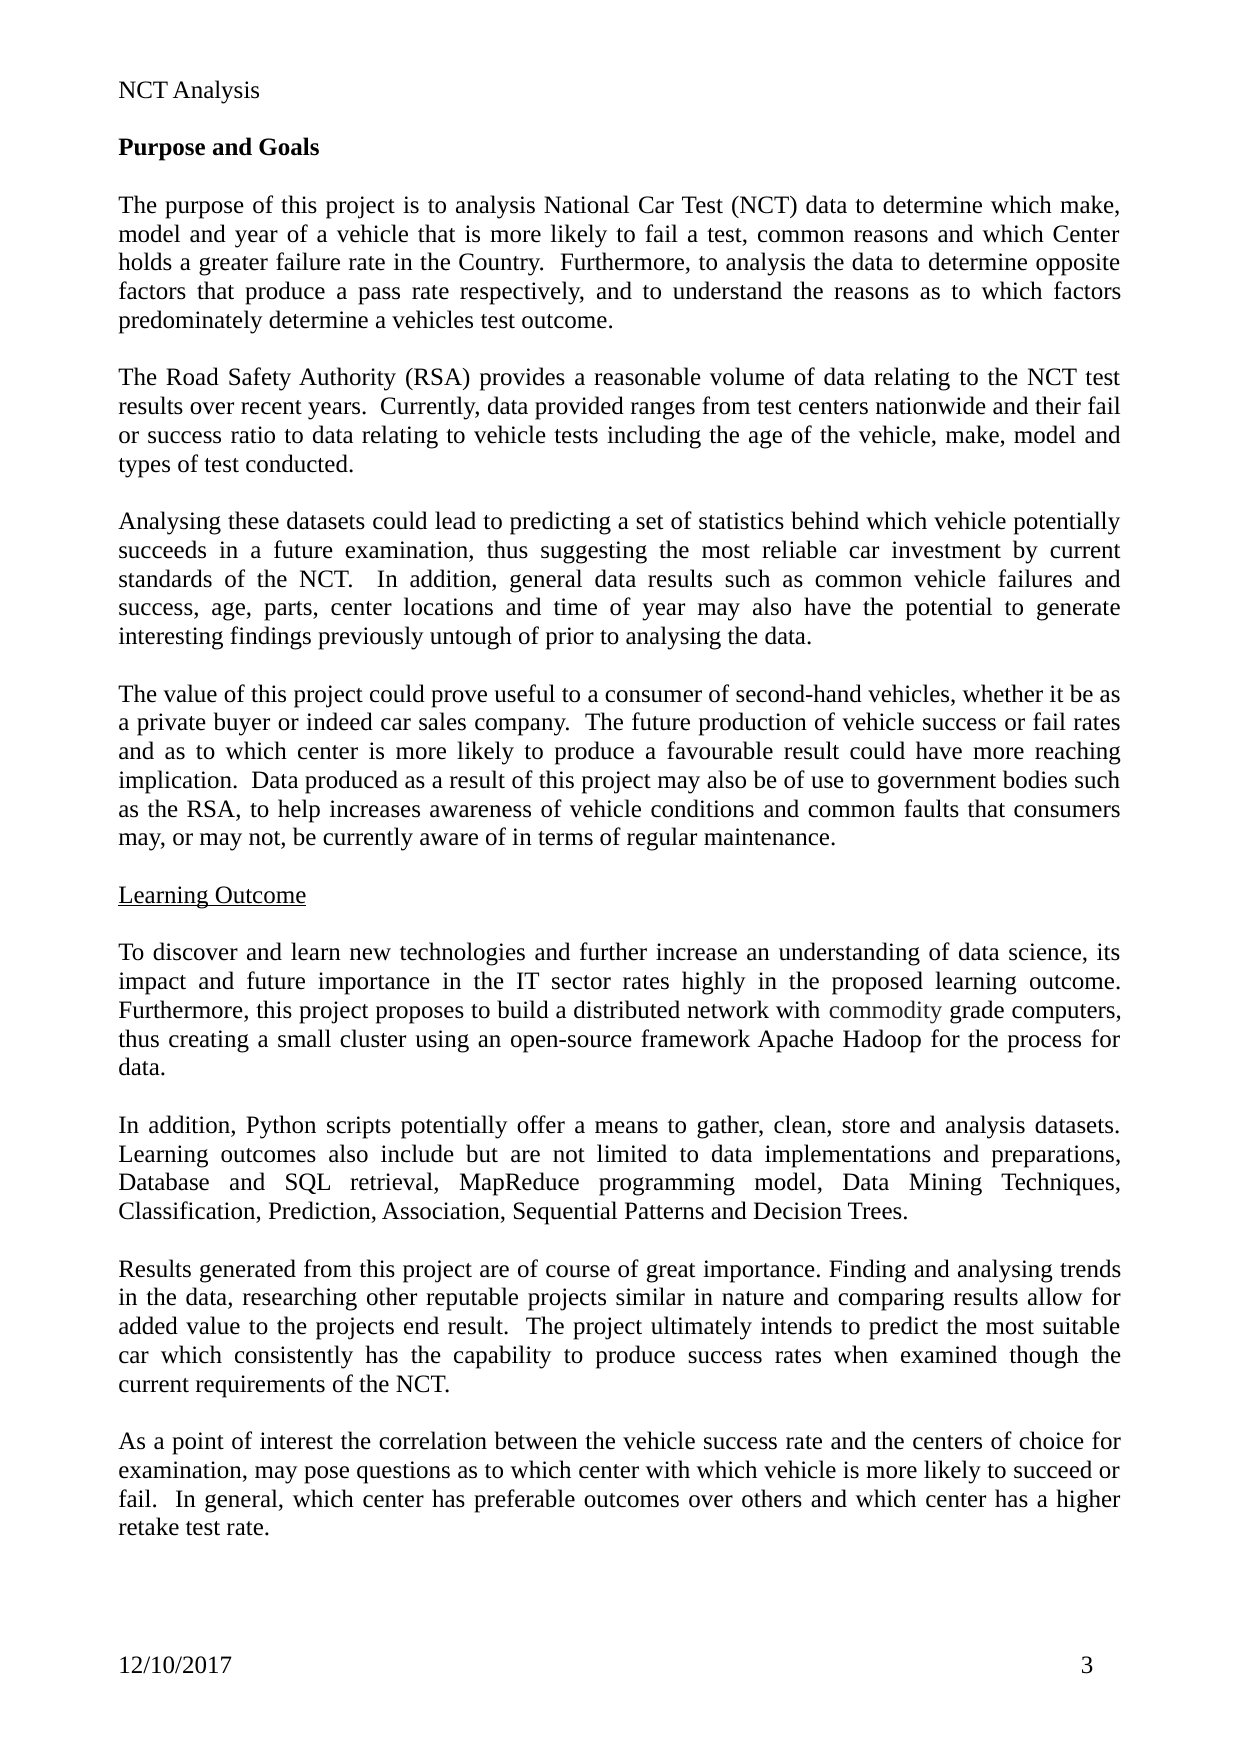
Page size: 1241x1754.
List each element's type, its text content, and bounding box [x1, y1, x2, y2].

text To discover and learn new technologies and further increase an understanding of data science, its impact and future importance in the IT sector rates highly in the proposed learning outcome. Furthermore, this project proposes to build a distributed network with commodity grade computers, thus creating a small cluster using an open-source framework Apache Hadoop for the process for data. [118, 937, 1122, 1081]
text Results generated from this project are of course of great importance. Finding and analysing trends in the data, researching other reputable projects similar in nature and comparing results allow for added value to the projects end result. The project ultimately intends to predict the most suitable car which consistently has the capability to produce success rates when examined though the current requirements of the NCT. [118, 1254, 1122, 1397]
text As a point of interest the correlation between the vehicle success rate and the centers of choice for examination, may pose questions as to which center with which vehicle is more likely to succeed or fail. In general, which center has preferable outcomes over others and which center has a higher retake test rate. [118, 1426, 1122, 1541]
text Learning Outcome [118, 880, 1122, 909]
text In addition, Python scripts potentially offer a means to gather, clean, store and analysis datasets. Learning outcomes also include but are not limited to data implementations and preparations, Database and SQL retrieval, MapReduce programming model, Data Mining Techniques, Classification, Prediction, Association, Sequential Patterns and Decision Trees. [118, 1110, 1122, 1225]
text Analysing these datasets could lead to predicting a set of statistics behind which vehicle potentially succeeds in a future examination, thus suggesting the most reliable car investment by current standards of the NCT. In addition, general data results such as common vehicle failures and success, age, parts, center locations and time of year may also have the potential to generate interesting findings previously untough of prior to analysing the data. [118, 506, 1122, 650]
text Purpose and Goals [118, 132, 1122, 161]
text The purpose of this project is to analysis National Car Test (NCT) data to determine which make, model and year of a vehicle that is more likely to fail a test, common reasons and which Center holds a greater failure rate in the Country. Furthermore, to analysis the data to determine opposite factors that produce a pass rate respectively, and to understand the reasons as to which factors predominately determine a vehicles test outcome. [118, 190, 1122, 334]
text The Road Safety Authority (RSA) provides a reasonable volume of data relating to the NCT test results over recent years. Currently, data provided ranges from test centers nationwide and their fail or success ratio to data relating to vehicle tests including the age of the vehicle, make, model and types of test conducted. [118, 362, 1122, 477]
text The value of this project could prove useful to a consumer of second-hand vehicles, whether it be as a private buyer or indeed car sales company. The future production of vehicle success or fail rates and as to which center is more likely to produce a favourable result could have more reaching implication. Data produced as a result of this project may also be of use to government bodies such as the RSA, to help increases awareness of vehicle conditions and common faults that consumers may, or may not, be currently aware of in terms of regular maintenance. [118, 679, 1122, 851]
